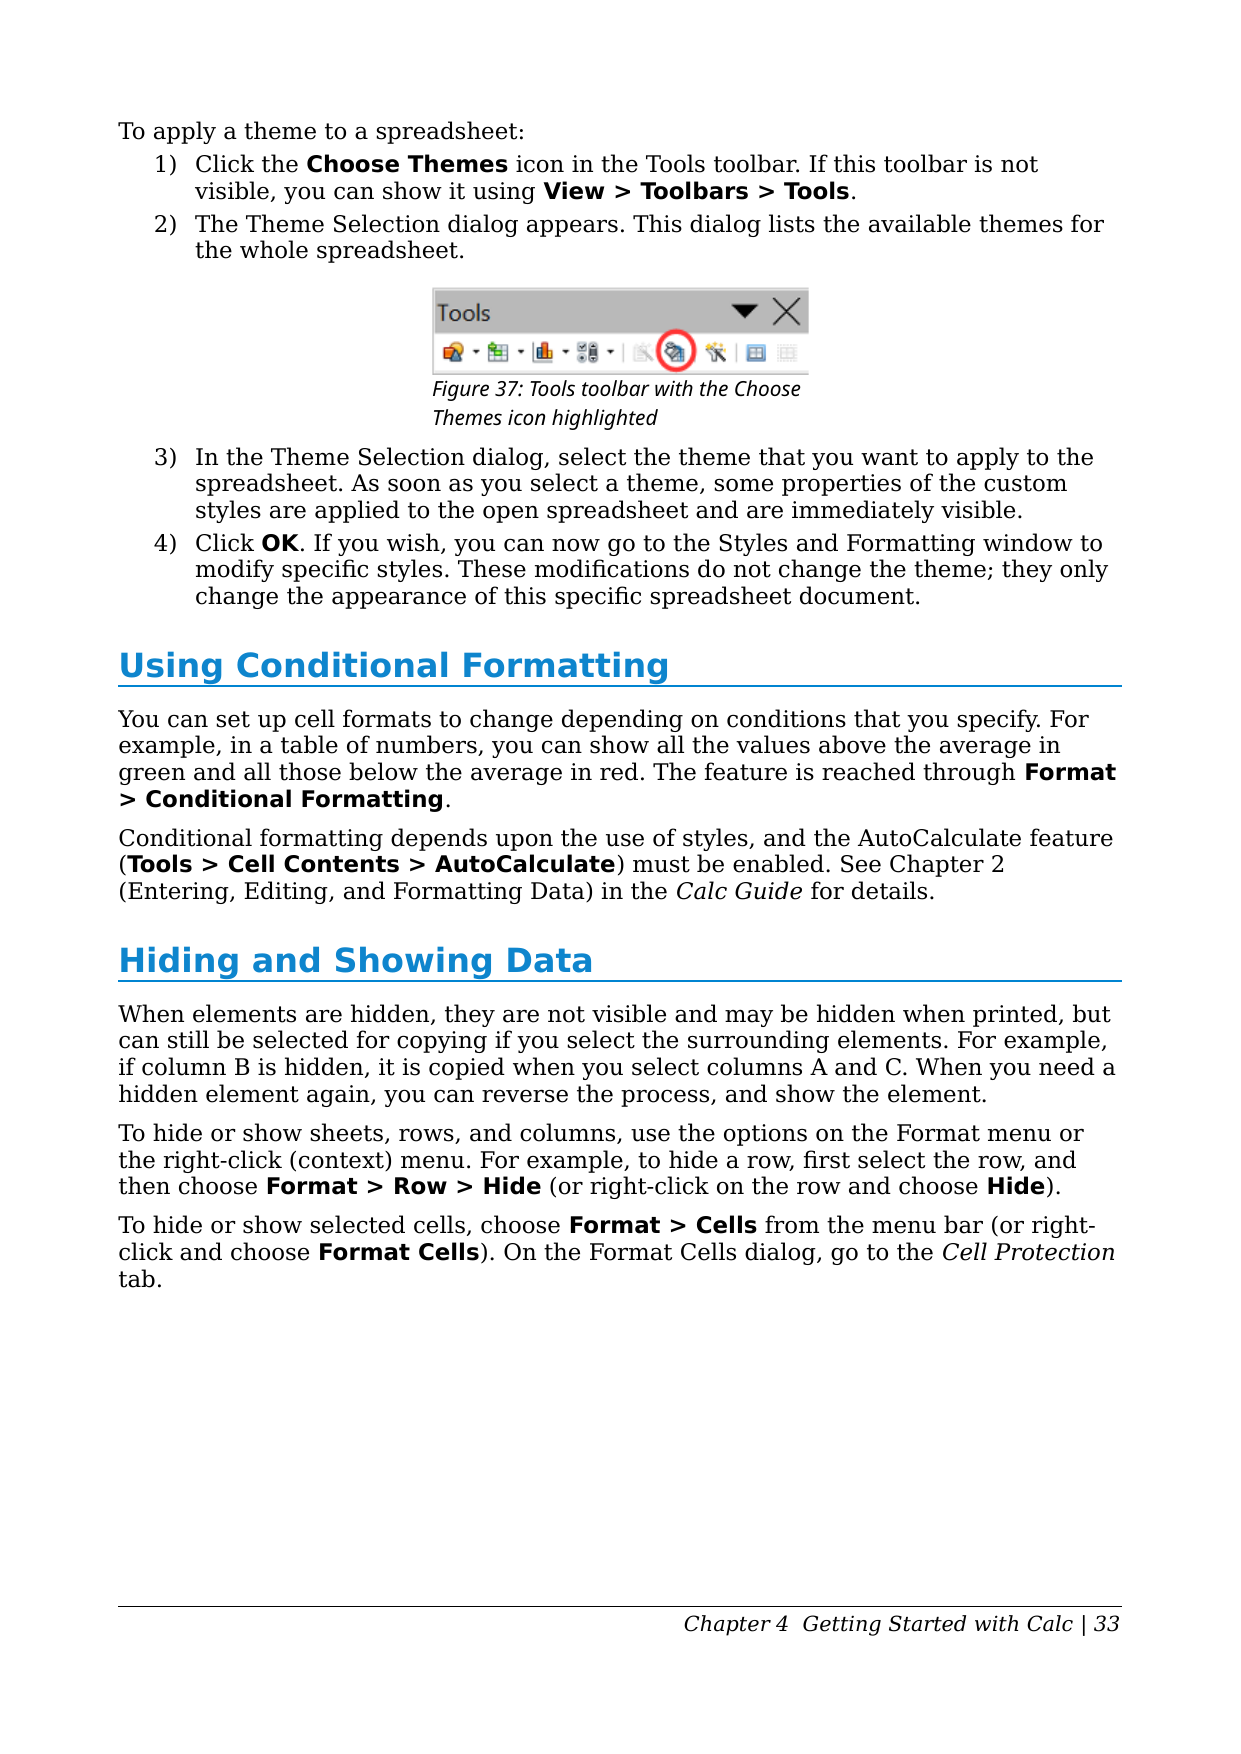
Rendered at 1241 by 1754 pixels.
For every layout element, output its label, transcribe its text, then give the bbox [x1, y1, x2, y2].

subtitle Hiding and Showing Data [118, 941, 1122, 980]
text When elements are hidden, they are not visible and may be hidden when printed, but can still be selected for copying if you select the surrounding elements. For example, if column B is hidden, it is copied when you select columns A and C. When you need a hidden element again, you can reverse the process, and show the element. [118, 1001, 1122, 1108]
text Conditional formatting depends upon the use of styles, and the AutoCalculate feature (Tools > Cell Contents > AutoCalculate) must be enabled. See Chapter 2 (Entering, Editing, and Formatting Data) in the Calc Guide for details. [118, 825, 1122, 905]
text Figure : Tools toolbar with the Choose Themes icon highlighted [432, 375, 808, 431]
text You can set up cell formats to change depending on conditions that you specify. For example, in a table of numbers, you can show all the values above the average in green and all those below the average in red. The feature is reached through Format > Conditional Formatting. [118, 706, 1122, 812]
text To hide or show selected cells, choose Format > Cells from the menu bar (or right-click and choose Format Cells). On the Format Cells dialog, go to the Cell Protection tab. [118, 1213, 1122, 1293]
list The Theme Selection dialog appears. This dialog lists the available themes for the whole spreadsheet. [177, 211, 1122, 264]
text To hide or show sheets, rows, and columns, use the options on the Format menu or the right-click (context) menu. For example, to hide a row, first select the row, and then choose Format > Row > Hide (or right-click on the row and choose Hide). [118, 1120, 1122, 1200]
list To apply a theme to a spreadsheet: [118, 118, 1122, 145]
list In the Theme Selection dialog, select the theme that you want to apply to the spreadsheet. As soon as you select a theme, some properties of the custom styles are applied to the open spreadsheet and are immediately visible. [177, 444, 1122, 524]
subtitle Using Conditional Formatting [118, 646, 1122, 685]
list Click the Choose Themes icon in the Tools toolbar. If this toolbar is not visible, you can show it using View > Toolbars > Tools. [177, 151, 1122, 204]
picture [431, 282, 809, 375]
list Click OK. If you wish, you can now go to the Styles and Formatting window to modify specific styles. These modifications do not change the theme; they only change the appearance of this specific spreadsheet document. [177, 530, 1122, 610]
